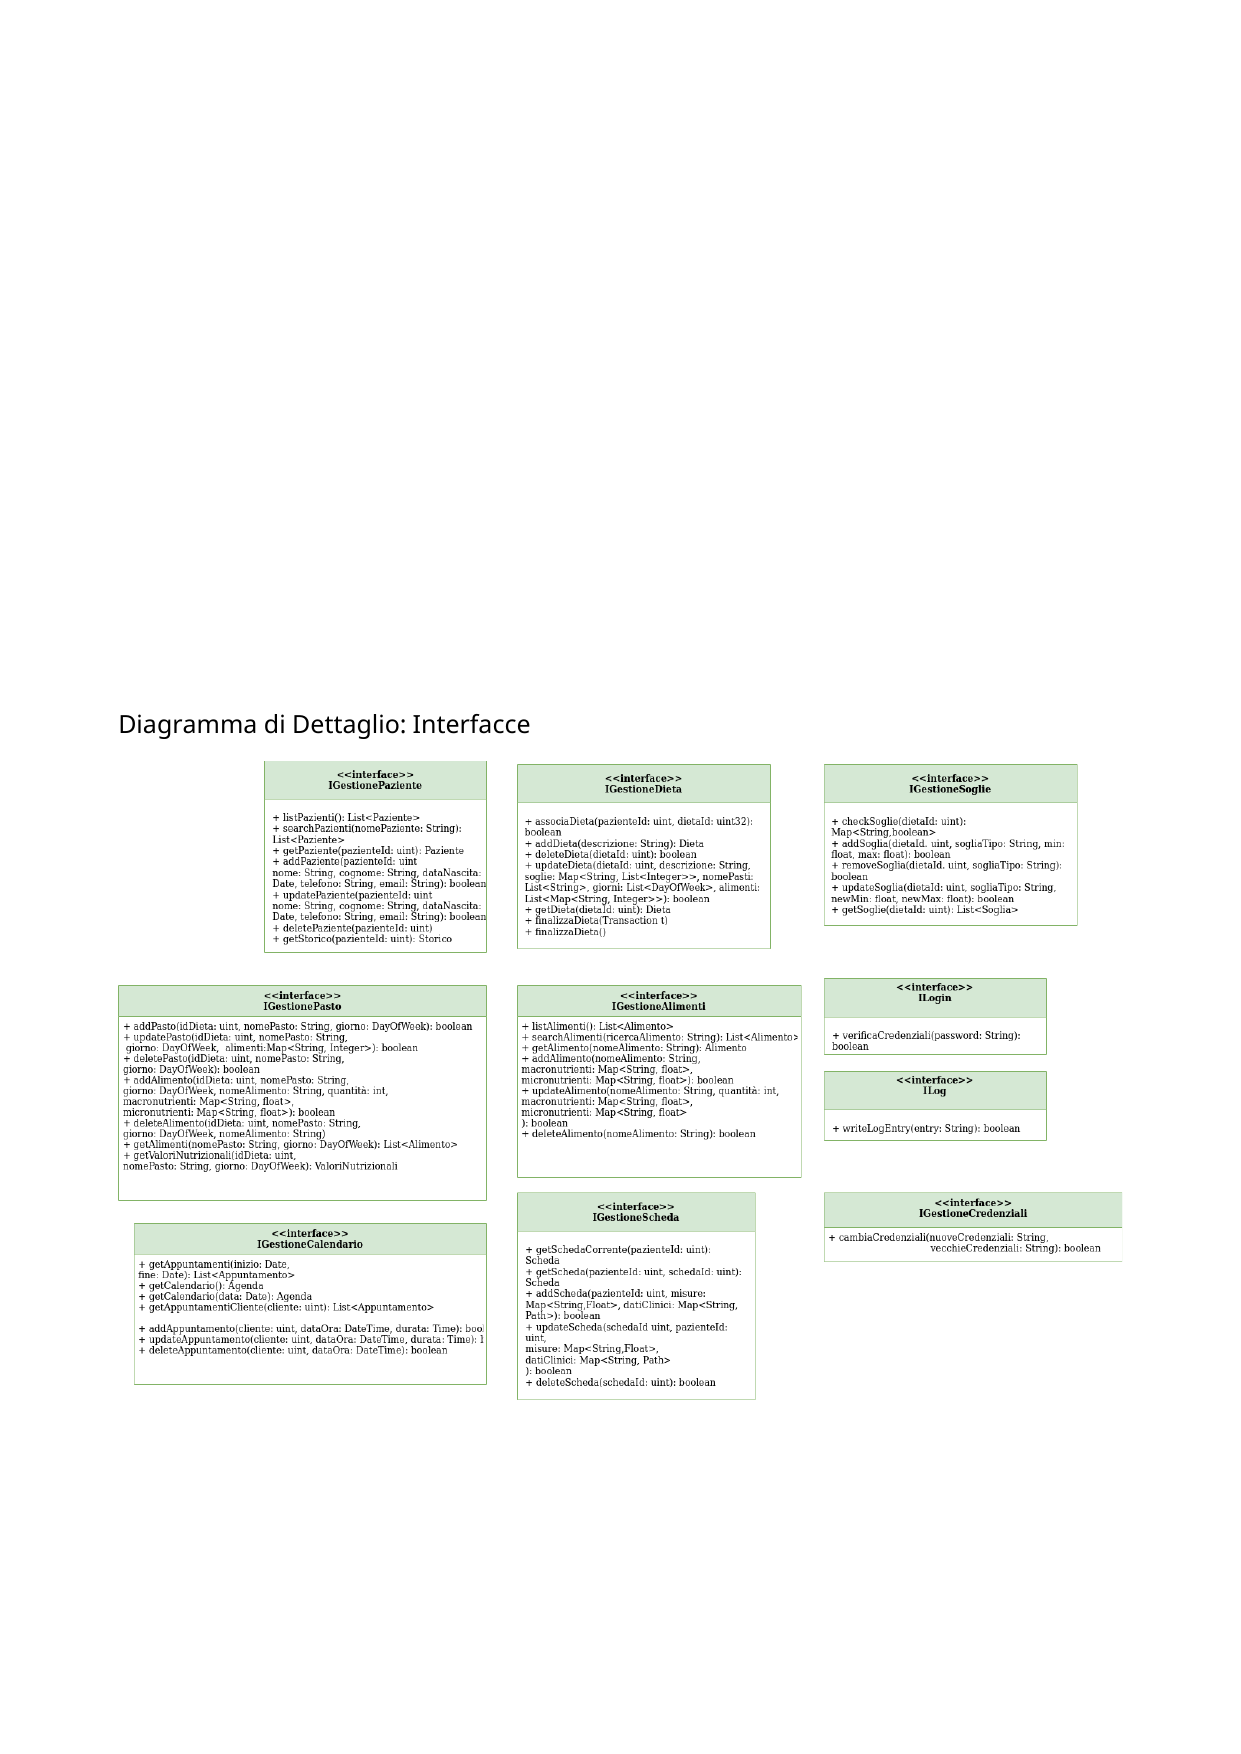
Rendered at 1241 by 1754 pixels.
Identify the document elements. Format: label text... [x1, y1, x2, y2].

picture [118, 761, 1123, 1400]
text Diagramma di Dettaglio: Interfacce [118, 706, 1122, 740]
